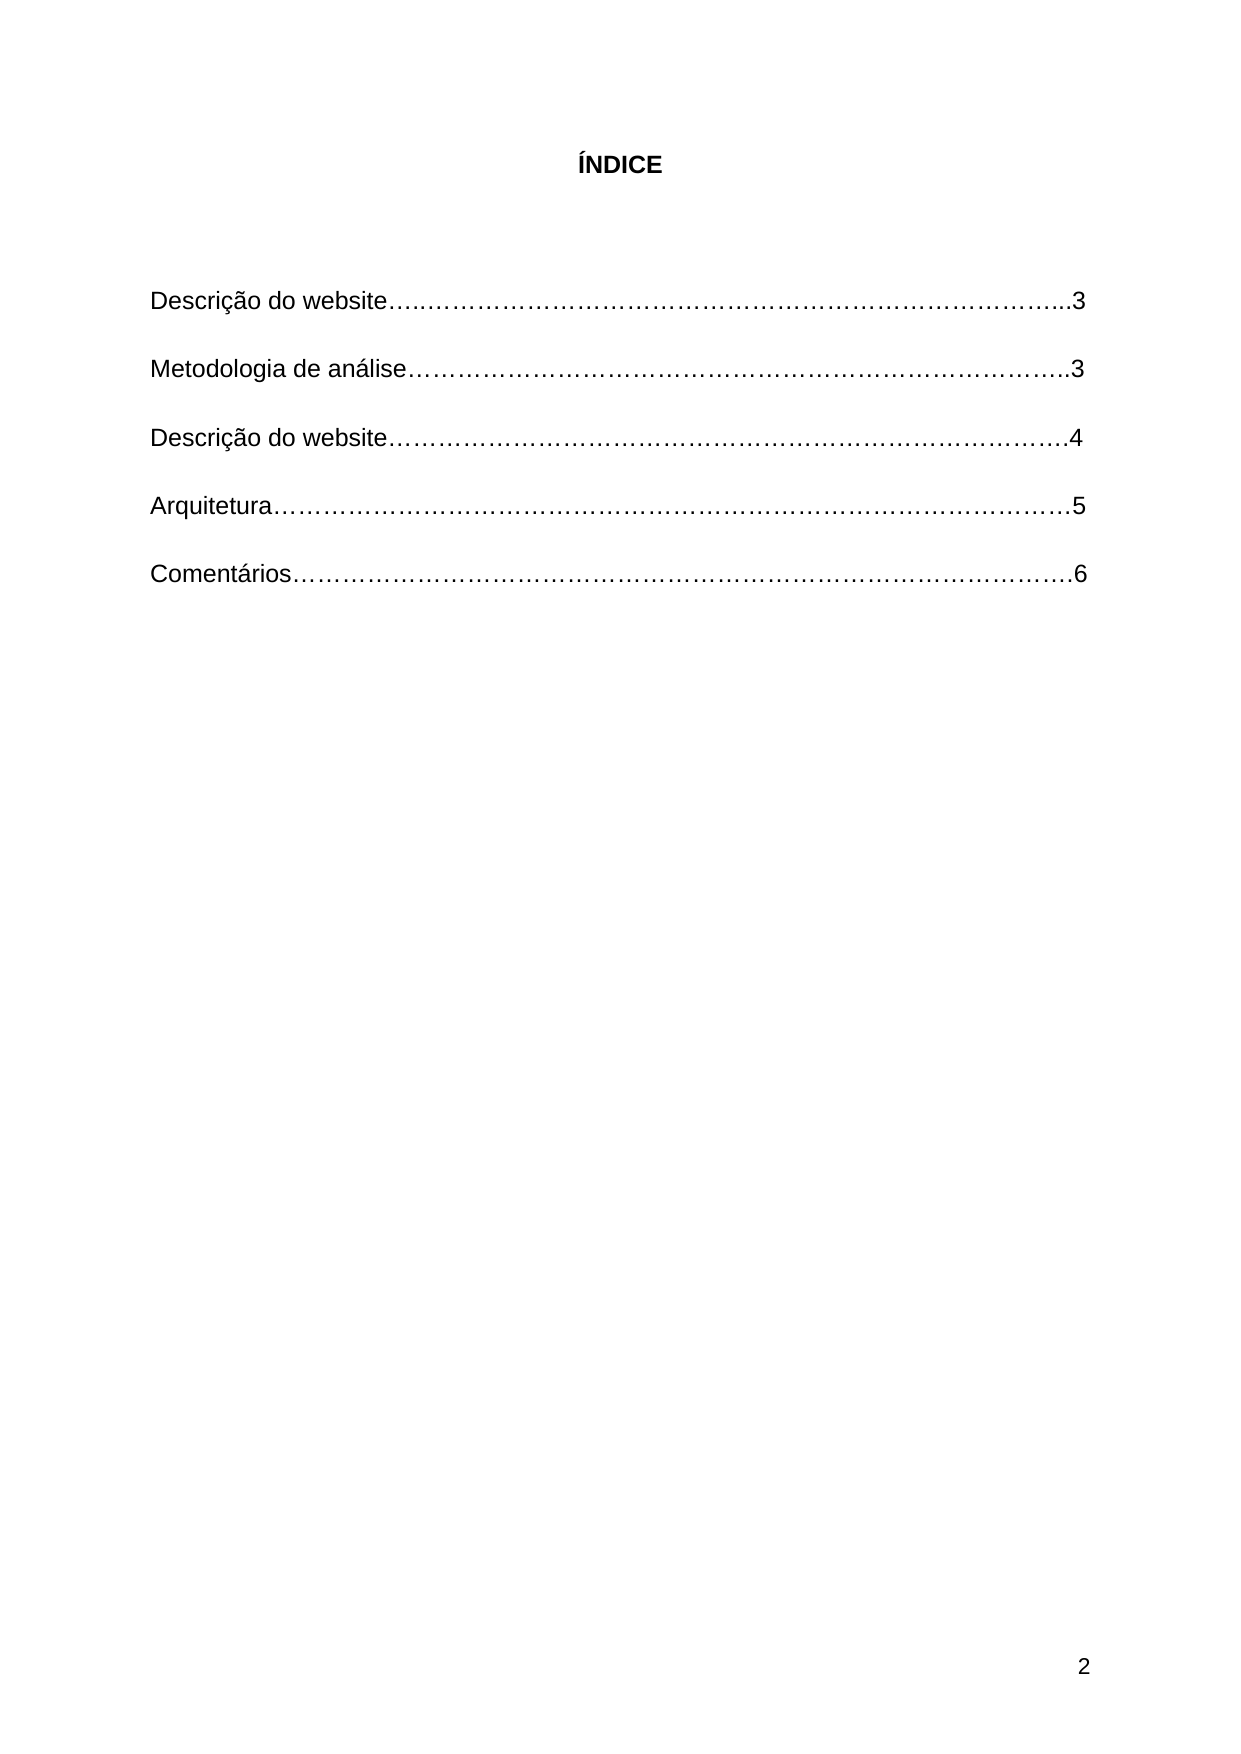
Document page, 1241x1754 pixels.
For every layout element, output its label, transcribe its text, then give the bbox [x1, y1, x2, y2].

text Descrição do website……………………………………………………………………….4 [150, 422, 1090, 451]
text Comentários………………………………………………………………………………….6 [150, 559, 1090, 587]
text Descrição do website…..…………………………………………………………………...3 [150, 286, 1090, 315]
text ÍNDICE [150, 150, 1090, 179]
text Arquitetura……………………………………………………………………………………5 [150, 491, 1090, 519]
text Metodologia de análise……………………………………………………………………..3 [150, 354, 1090, 383]
